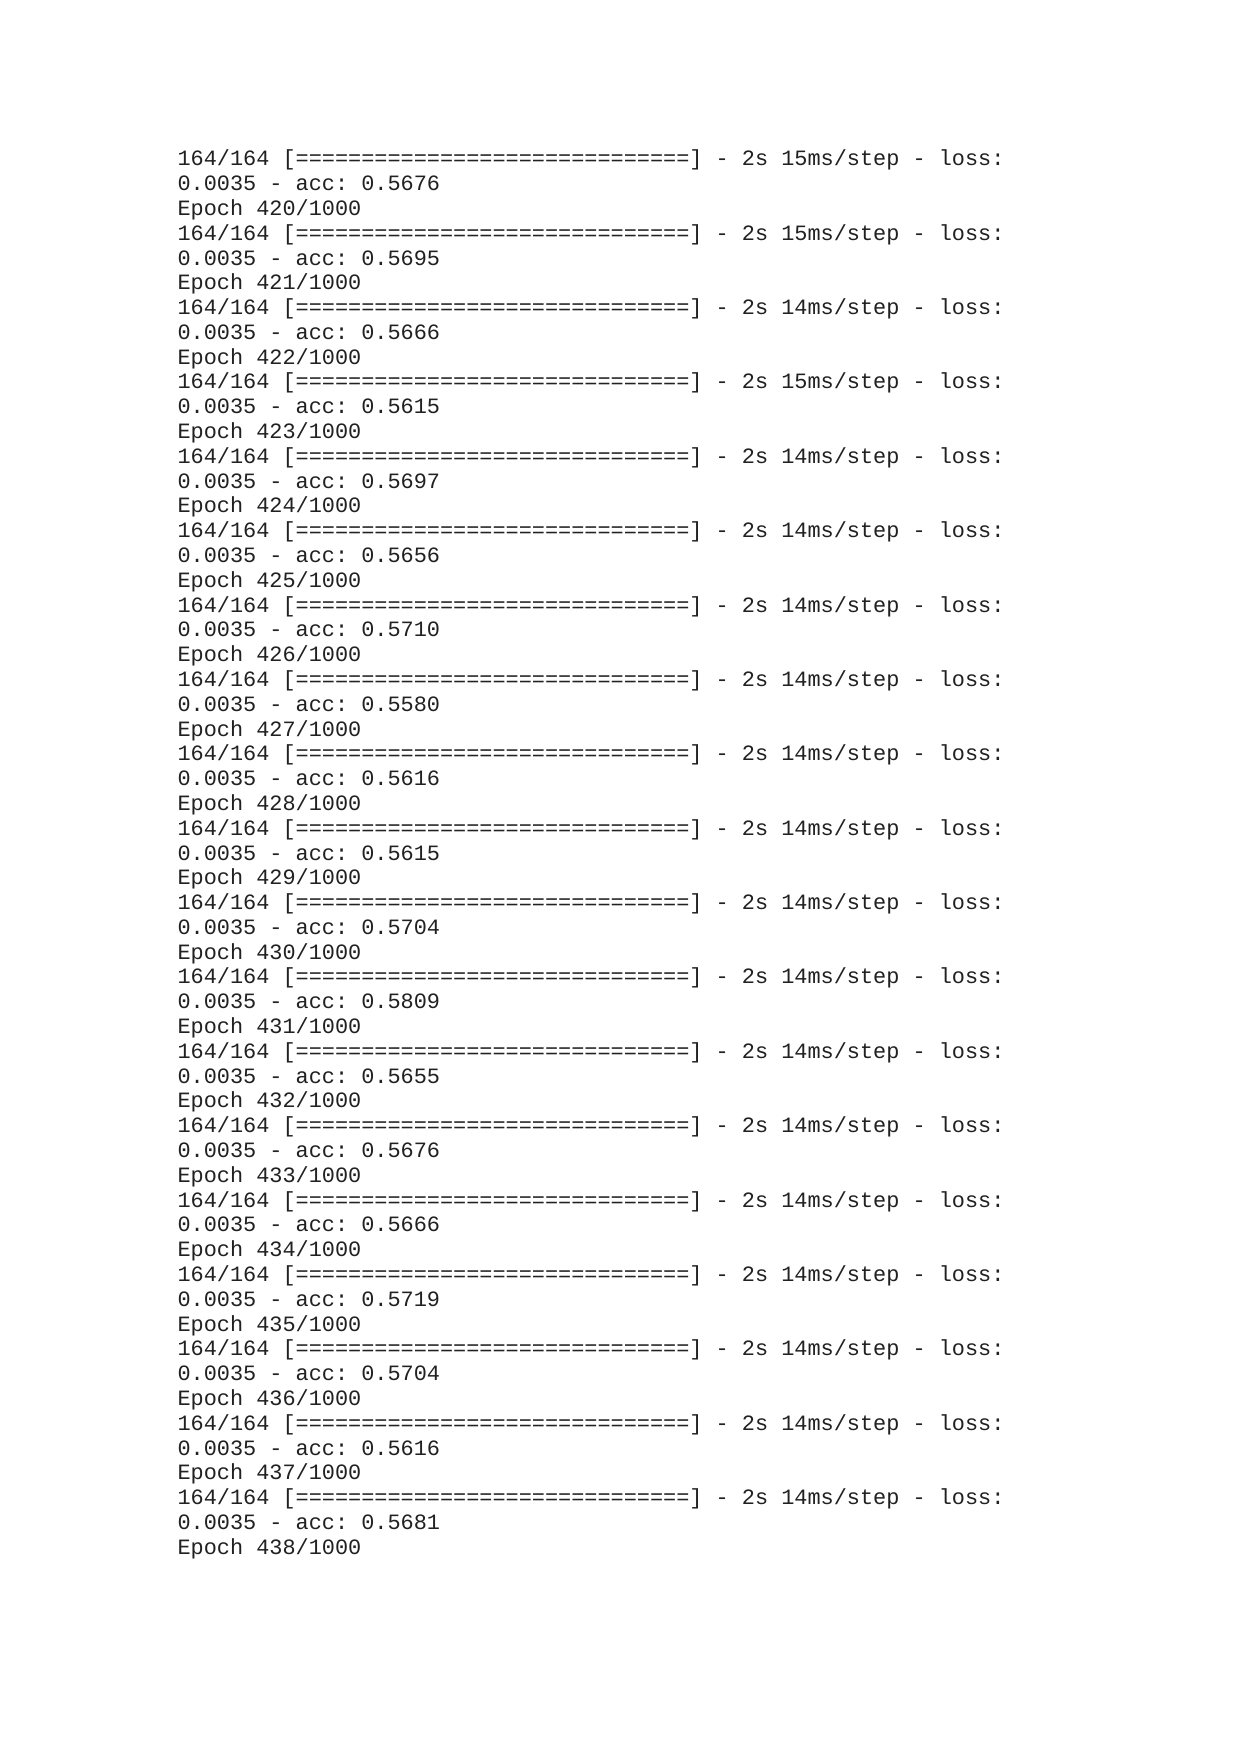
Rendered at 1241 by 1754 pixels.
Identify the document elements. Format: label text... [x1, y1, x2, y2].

text 164/164 [==============================] - 2s 14ms/step - loss: 0.0035 - acc: 0.5676 [177, 1114, 1063, 1164]
text Epoch 432/1000 [177, 1090, 1063, 1114]
text Epoch 421/1000 [177, 272, 1063, 296]
text Epoch 427/1000 [177, 718, 1063, 743]
text Epoch 433/1000 [177, 1164, 1063, 1189]
text Epoch 424/1000 [177, 495, 1063, 519]
text 164/164 [==============================] - 2s 15ms/step - loss: 0.0035 - acc: 0.5676 [177, 148, 1063, 197]
text 164/164 [==============================] - 2s 14ms/step - loss: 0.0035 - acc: 0.5655 [177, 1040, 1063, 1090]
text Epoch 438/1000 [177, 1536, 1063, 1561]
text Epoch 437/1000 [177, 1462, 1063, 1486]
text Epoch 430/1000 [177, 941, 1063, 966]
text 164/164 [==============================] - 2s 14ms/step - loss: 0.0035 - acc: 0.5656 [177, 519, 1063, 569]
text 164/164 [==============================] - 2s 14ms/step - loss: 0.0035 - acc: 0.5704 [177, 891, 1063, 941]
text 164/164 [==============================] - 2s 15ms/step - loss: 0.0035 - acc: 0.5695 [177, 222, 1063, 272]
text 164/164 [==============================] - 2s 14ms/step - loss: 0.0035 - acc: 0.5666 [177, 296, 1063, 346]
text Epoch 420/1000 [177, 197, 1063, 222]
text Epoch 425/1000 [177, 569, 1063, 594]
text 164/164 [==============================] - 2s 14ms/step - loss: 0.0035 - acc: 0.5719 [177, 1263, 1063, 1313]
text Epoch 428/1000 [177, 792, 1063, 817]
text 164/164 [==============================] - 2s 14ms/step - loss: 0.0035 - acc: 0.5580 [177, 668, 1063, 718]
text Epoch 429/1000 [177, 867, 1063, 891]
text Epoch 435/1000 [177, 1313, 1063, 1338]
text 164/164 [==============================] - 2s 14ms/step - loss: 0.0035 - acc: 0.5616 [177, 743, 1063, 792]
text 164/164 [==============================] - 2s 14ms/step - loss: 0.0035 - acc: 0.5616 [177, 1412, 1063, 1462]
text 164/164 [==============================] - 2s 14ms/step - loss: 0.0035 - acc: 0.5697 [177, 445, 1063, 495]
text 164/164 [==============================] - 2s 15ms/step - loss: 0.0035 - acc: 0.5615 [177, 371, 1063, 420]
text Epoch 426/1000 [177, 643, 1063, 668]
text 164/164 [==============================] - 2s 14ms/step - loss: 0.0035 - acc: 0.5615 [177, 817, 1063, 867]
text Epoch 423/1000 [177, 420, 1063, 445]
text 164/164 [==============================] - 2s 14ms/step - loss: 0.0035 - acc: 0.5710 [177, 594, 1063, 643]
text Epoch 436/1000 [177, 1387, 1063, 1412]
text 164/164 [==============================] - 2s 14ms/step - loss: 0.0035 - acc: 0.5704 [177, 1338, 1063, 1387]
text 164/164 [==============================] - 2s 14ms/step - loss: 0.0035 - acc: 0.5681 [177, 1486, 1063, 1536]
text Epoch 422/1000 [177, 346, 1063, 371]
text 164/164 [==============================] - 2s 14ms/step - loss: 0.0035 - acc: 0.5666 [177, 1189, 1063, 1238]
text Epoch 434/1000 [177, 1238, 1063, 1263]
text 164/164 [==============================] - 2s 14ms/step - loss: 0.0035 - acc: 0.5809 [177, 966, 1063, 1015]
text Epoch 431/1000 [177, 1015, 1063, 1040]
